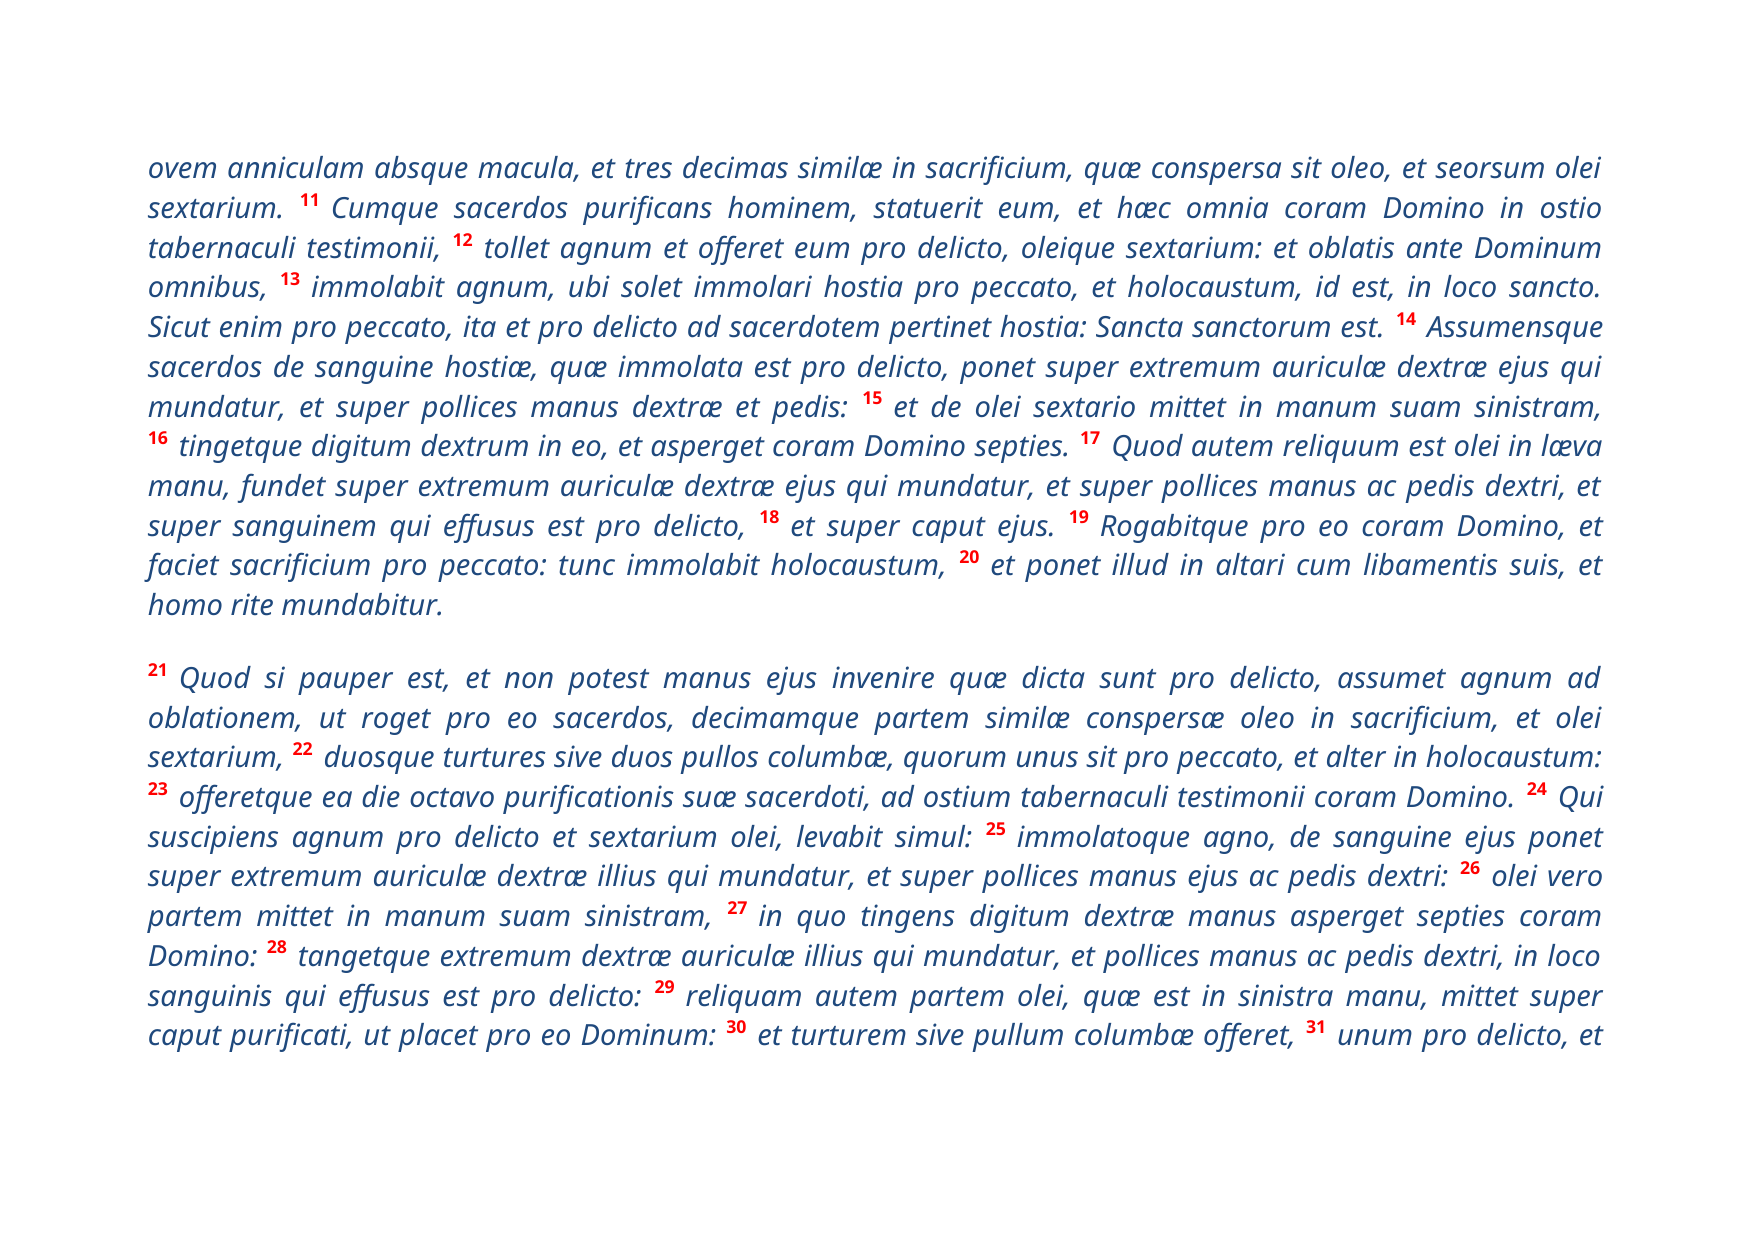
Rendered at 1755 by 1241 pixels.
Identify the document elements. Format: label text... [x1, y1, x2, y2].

text 21 Quod si pauper est, et non potest manus ejus invenire quæ dicta sunt pro delicto, assumet agnum ad oblationem, ut roget pro eo sacerdos, decimamque partem similæ conspersæ oleo in sacrificium, et olei sextarium, 22 duosque turtures sive duos pullos columbæ, quorum unus sit pro peccato, et alter in holocaustum: 23 offeretque ea die octavo purificationis suæ sacerdoti, ad ostium tabernaculi testimonii coram Domino. 24 Qui suscipiens agnum pro delicto et sextarium olei, levabit simul: 25 immolatoque agno, de sanguine ejus ponet super extremum auriculæ dextræ illius qui mundatur, et super pollices manus ejus ac pedis dextri: 26 olei vero partem mittet in manum suam sinistram, 27 in quo tingens digitum dextræ manus asperget septies coram Domino: 28 tangetque extremum dextræ auriculæ illius qui mundatur, et pollices manus ac pedis dextri, in loco sanguinis qui effusus est pro delicto: 29 reliquam autem partem olei, quæ est in sinistra manu, mittet super caput purificati, ut placet pro eo Dominum: 30 et turturem sive pullum columbæ offeret, 31 unum pro delicto, et [148, 657, 1606, 1054]
text ovem anniculam absque macula, et tres decimas similæ in sacrificium, quæ conspersa sit oleo, et seorsum olei sextarium. 11 Cumque sacerdos purificans hominem, statuerit eum, et hæc omnia coram Domino in ostio tabernaculi testimonii, 12 tollet agnum et offeret eum pro delicto, oleique sextarium: et oblatis ante Dominum omnibus, 13 immolabit agnum, ubi solet immolari hostia pro peccato, et holocaustum, id est, in loco sancto. Sicut enim pro peccato, ita et pro delicto ad sacerdotem pertinet hostia: Sancta sanctorum est. 14 Assumensque sacerdos de sanguine hostiæ, quæ immolata est pro delicto, ponet super extremum auriculæ dextræ ejus qui mundatur, et super pollices manus dextræ et pedis: 15 et de olei sextario mittet in manum suam sinistram, 16 tingetque digitum dextrum in eo, et asperget coram Domino septies. 17 Quod autem reliquum est olei in læva manu, fundet super extremum auriculæ dextræ ejus qui mundatur, et super pollices manus ac pedis dextri, et super sanguinem qui effusus est pro delicto, 18 et super caput ejus. 19 Rogabitque pro eo coram Domino, et faciet sacrificium pro peccato: tunc immolabit holocaustum, 20 et ponet illud in altari cum libamentis suis, et homo rite mundabitur. [148, 148, 1606, 624]
